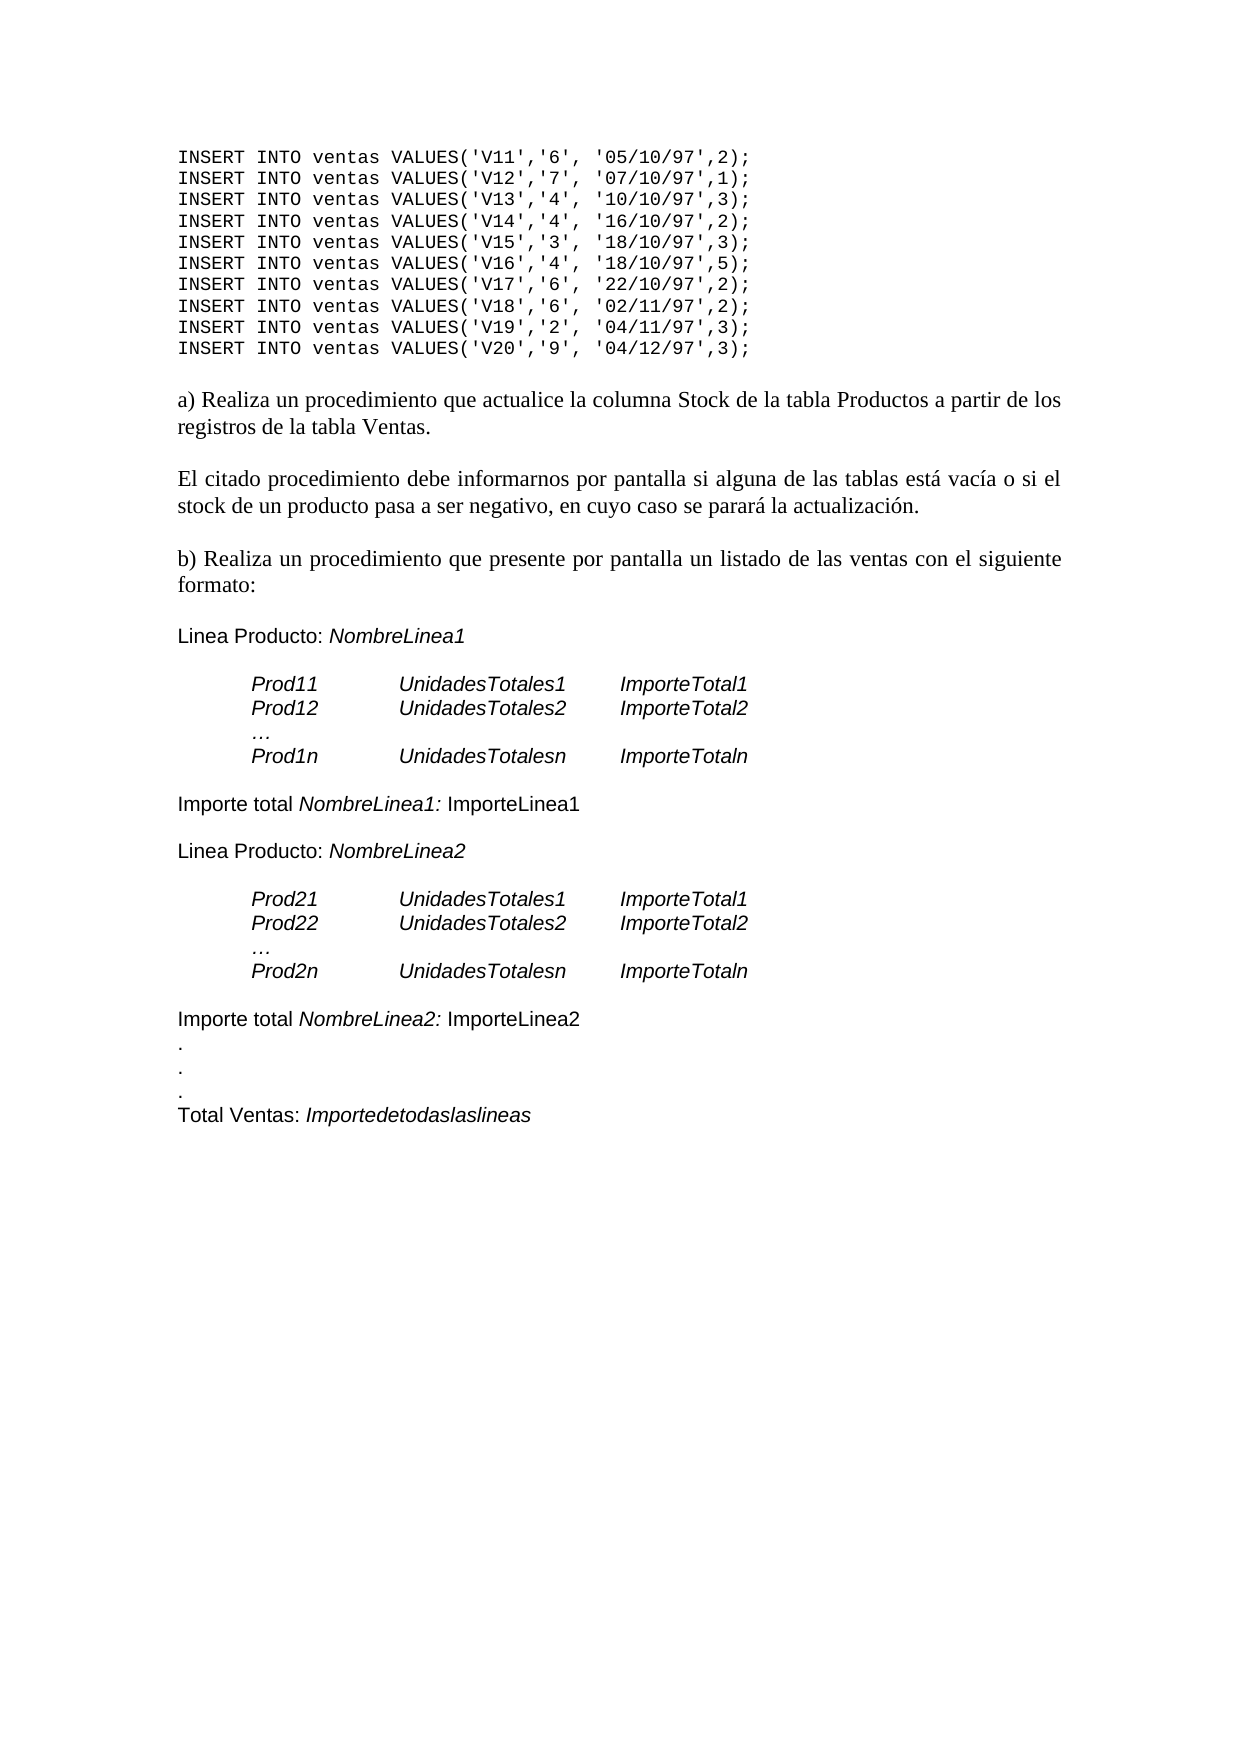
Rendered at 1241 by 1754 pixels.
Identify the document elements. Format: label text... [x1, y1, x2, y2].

text INSERT INTO ventas VALUES('V17','6', '22/10/97',2); [177, 275, 1063, 296]
text INSERT INTO ventas VALUES('V11','6', '05/10/97',2); [177, 148, 1063, 169]
text Total Ventas: Importedetodaslaslineas [177, 1103, 1063, 1127]
text . [177, 1079, 1063, 1103]
text Prod12 UnidadesTotales2 ImporteTotal2 [177, 696, 1063, 719]
text Prod2n UnidadesTotalesn ImporteTotaln [177, 959, 1063, 983]
text Importe total NombreLinea2: ImporteLinea2 [177, 1007, 1063, 1031]
text Linea Producto: NombreLinea1 [177, 624, 1063, 648]
text INSERT INTO ventas VALUES('V20','9', '04/12/97',3); [177, 339, 1063, 360]
text INSERT INTO ventas VALUES('V18','6', '02/11/97',2); [177, 296, 1063, 318]
text Linea Producto: NombreLinea2 [177, 839, 1063, 863]
text INSERT INTO ventas VALUES('V12','7', '07/10/97',1); [177, 169, 1063, 190]
text El citado procedimiento debe informarnos por pantalla si alguna de las tablas está vacía o si el stock de un producto pasa a ser negativo, en cuyo caso se parará la actualización. [177, 466, 1063, 518]
text INSERT INTO ventas VALUES('V15','3', '18/10/97',3); [177, 233, 1063, 254]
text INSERT INTO ventas VALUES('V19','2', '04/11/97',3); [177, 318, 1063, 339]
text INSERT INTO ventas VALUES('V16','4', '18/10/97',5); [177, 254, 1063, 275]
text Prod1n UnidadesTotalesn ImporteTotaln [177, 743, 1063, 767]
text a) Realiza un procedimiento que actualice la columna Stock de la tabla Productos a partir de los registros de la tabla Ventas. [177, 386, 1063, 439]
text Importe total NombreLinea1: ImporteLinea1 [177, 791, 1063, 815]
text INSERT INTO ventas VALUES('V13','4', '10/10/97',3); [177, 190, 1063, 211]
text Prod22 UnidadesTotales2 ImporteTotal2 [177, 911, 1063, 935]
text . [177, 1055, 1063, 1079]
text Prod11 UnidadesTotales1 ImporteTotal1 [177, 672, 1063, 696]
text . [177, 1031, 1063, 1055]
text … [177, 935, 1063, 959]
text … [177, 719, 1063, 743]
text Prod21 UnidadesTotales1 ImporteTotal1 [177, 887, 1063, 911]
text INSERT INTO ventas VALUES('V14','4', '16/10/97',2); [177, 211, 1063, 233]
text b) Realiza un procedimiento que presente por pantalla un listado de las ventas con el siguiente formato: [177, 544, 1063, 597]
